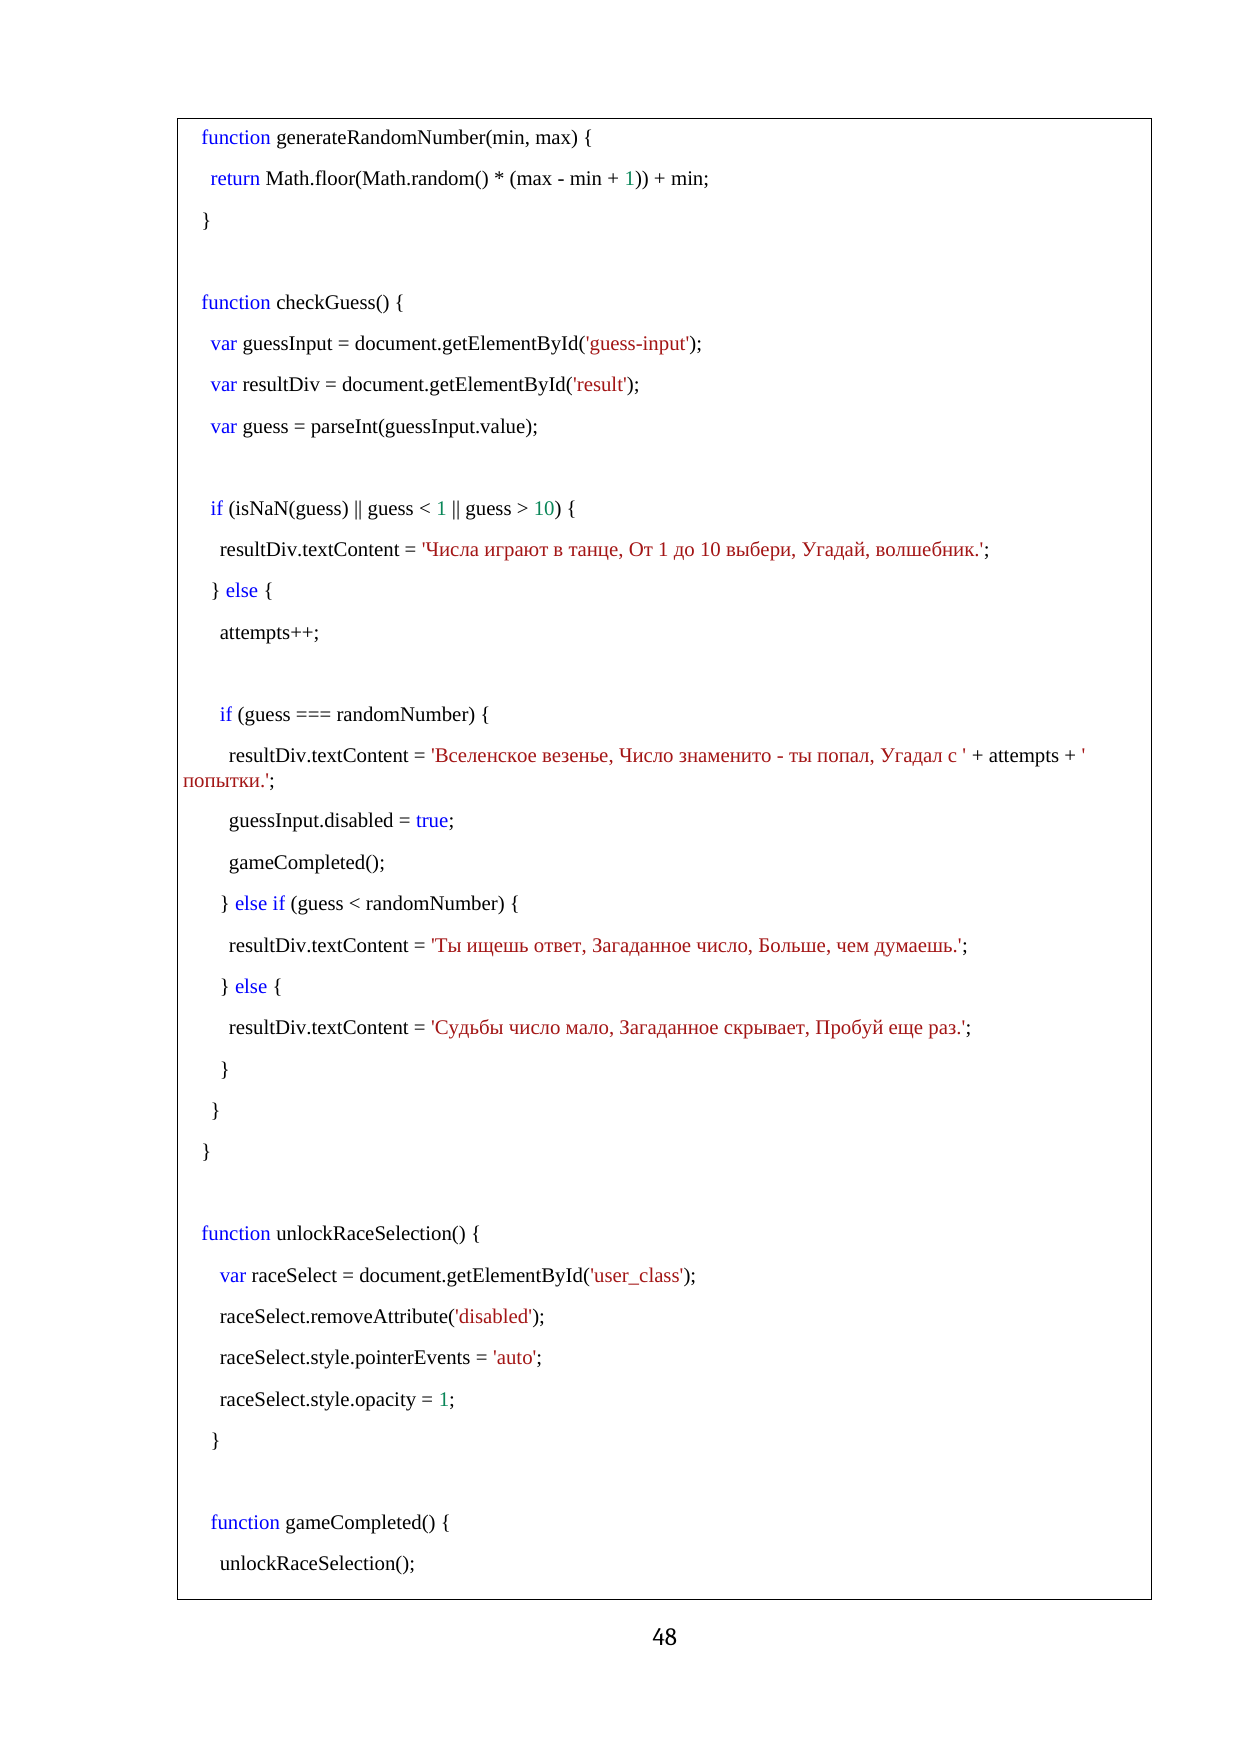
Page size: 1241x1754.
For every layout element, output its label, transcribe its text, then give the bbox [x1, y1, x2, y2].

table_header function generateRandomNumber(min, max) { return Math.floor(Math.random() * (max - min + 1)) + min; } function checkGuess() { var guessInput = document.getElementById('guess-input'); var resultDiv = document.getElementById('result'); var guess = parseInt(guessInput.value); if (isNaN(guess) || guess < 1 || guess > 10) { resultDiv.textContent = 'Числа играют в танце, От 1 до 10 выбери, Угадай, волшебник.'; } else { attempts++; if (guess === randomNumber) { resultDiv.textContent = 'Вселенское везенье, Число знаменито - ты попал, Угадал с ' + attempts + ' попытки.'; guessInput.disabled = true; gameCompleted(); } else if (guess < randomNumber) { resultDiv.textContent = 'Ты ищешь ответ, Загаданное число, Больше, чем думаешь.'; } else { resultDiv.textContent = 'Судьбы число мало, Загаданное скрывает, Пробуй еще раз.'; } } } function unlockRaceSelection() { var raceSelect = document.getElementById('user_class'); raceSelect.removeAttribute('disabled'); raceSelect.style.pointerEvents = 'auto'; raceSelect.style.opacity = 1; } function gameCompleted() { unlockRaceSelection(); [178, 119, 1151, 1598]
